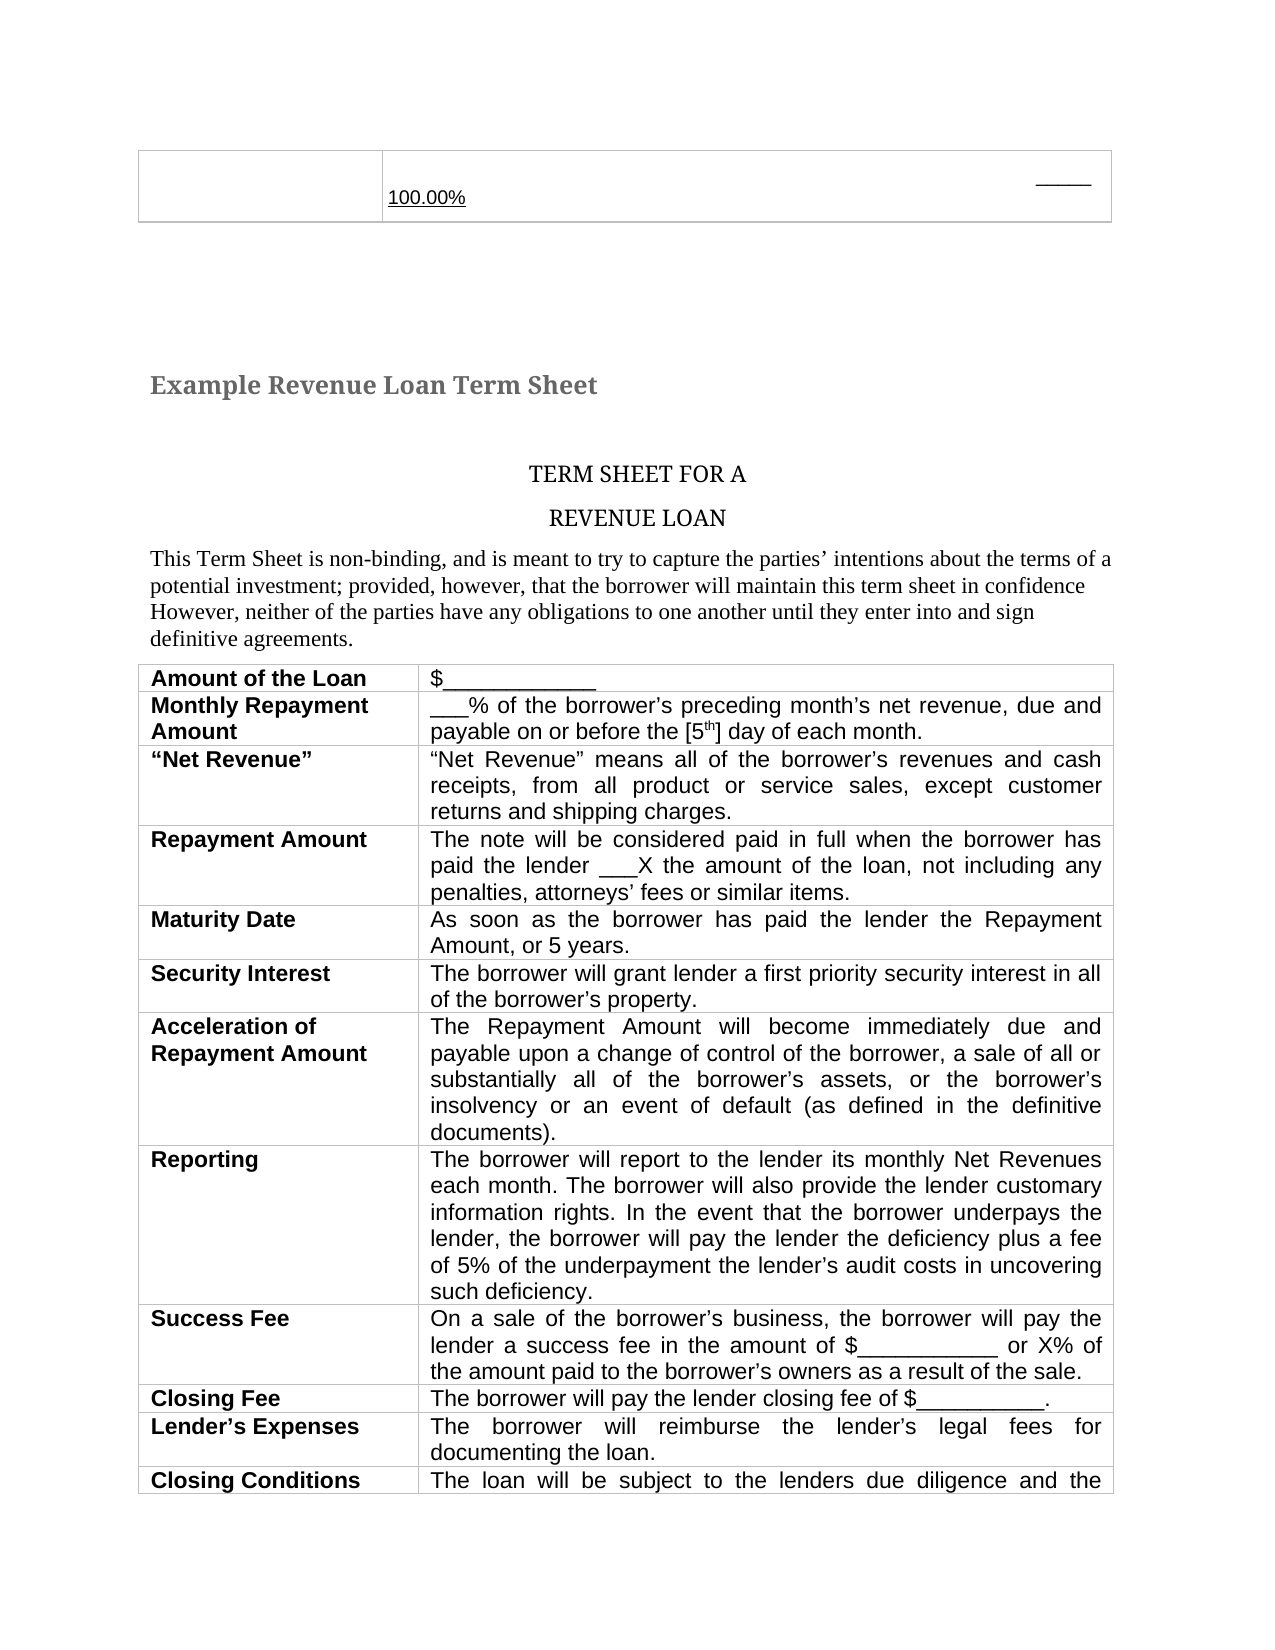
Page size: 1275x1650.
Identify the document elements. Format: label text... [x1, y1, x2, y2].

table_cell The loan will be subject to the lenders due diligence and the [419, 1467, 1113, 1493]
text TERM SHEET FOR A [150, 458, 1125, 489]
table_cell Success Fee [139, 1305, 418, 1384]
table_cell The borrower will reimburse the lender’s legal fees for documenting the loan. [419, 1413, 1113, 1466]
table_cell Acceleration of Repayment Amount [139, 1013, 418, 1145]
text REVENUE LOAN [150, 502, 1125, 533]
table_cell Lender’s Expenses [139, 1413, 418, 1466]
table_cell “Net Revenue” [139, 746, 418, 825]
subtitle Example Revenue Loan Term Sheet [150, 368, 1125, 402]
table_cell The borrower will report to the lender its monthly Net Revenues each month. The borrower will also provide the lender customary information rights. In the event that the borrower underpays the lender, the borrower will pay the lender the deficiency plus a fee of 5% of the underpayment the lender’s audit costs in uncovering such deficiency. [419, 1146, 1113, 1304]
table_cell Security Interest [139, 960, 418, 1012]
table_cell Closing Fee [139, 1385, 418, 1412]
table_cell Closing Conditions [139, 1467, 418, 1493]
table_cell The borrower will pay the lender closing fee of $__________. [419, 1385, 1113, 1412]
table_cell The Repayment Amount will become immediately due and payable upon a change of control of the borrower, a sale of all or substantially all of the borrower’s assets, or the borrower’s insolvency or an event of default (as defined in the definitive documents). [419, 1013, 1113, 1145]
text This Term Sheet is non-binding, and is meant to try to capture the parties’ intentions about the terms of a potential investment; provided, however, that the borrower will maintain this term sheet in confidence However, neither of the parties have any obligations to one another until they enter into and sign definitive agreements. [150, 546, 1125, 651]
table_cell ___% of the borrower’s preceding month’s net revenue, due and payable on or before the [5th] day of each month. [419, 692, 1113, 744]
table_cell Repayment Amount [139, 826, 418, 905]
table_cell Maturity Date [139, 906, 418, 958]
table_header Amount of the Loan [139, 665, 418, 691]
table_cell Monthly Repayment Amount [139, 692, 418, 744]
table_cell The note will be considered paid in full when the borrower has paid the lender ___X the amount of the loan, not including any penalties, attorneys’ fees or similar items. [419, 826, 1113, 905]
table_cell On a sale of the borrower’s business, the borrower will pay the lender a success fee in the amount of $___________ or X% of the amount paid to the borrower’s owners as a result of the sale. [419, 1305, 1113, 1384]
table_cell As soon as the borrower has paid the lender the Repayment Amount, or 5 years. [419, 906, 1113, 958]
table_header $____________ [419, 665, 1113, 691]
table_cell “Net Revenue” means all of the borrower’s revenues and cash receipts, from all product or service sales, except customer returns and shipping charges. [419, 746, 1113, 825]
table_cell [139, 151, 382, 221]
table_cell The borrower will grant lender a first priority security interest in all of the borrower’s property. [419, 960, 1113, 1012]
table_cell Reporting [139, 1146, 418, 1304]
table_cell _____ 100.00% [383, 151, 1111, 221]
